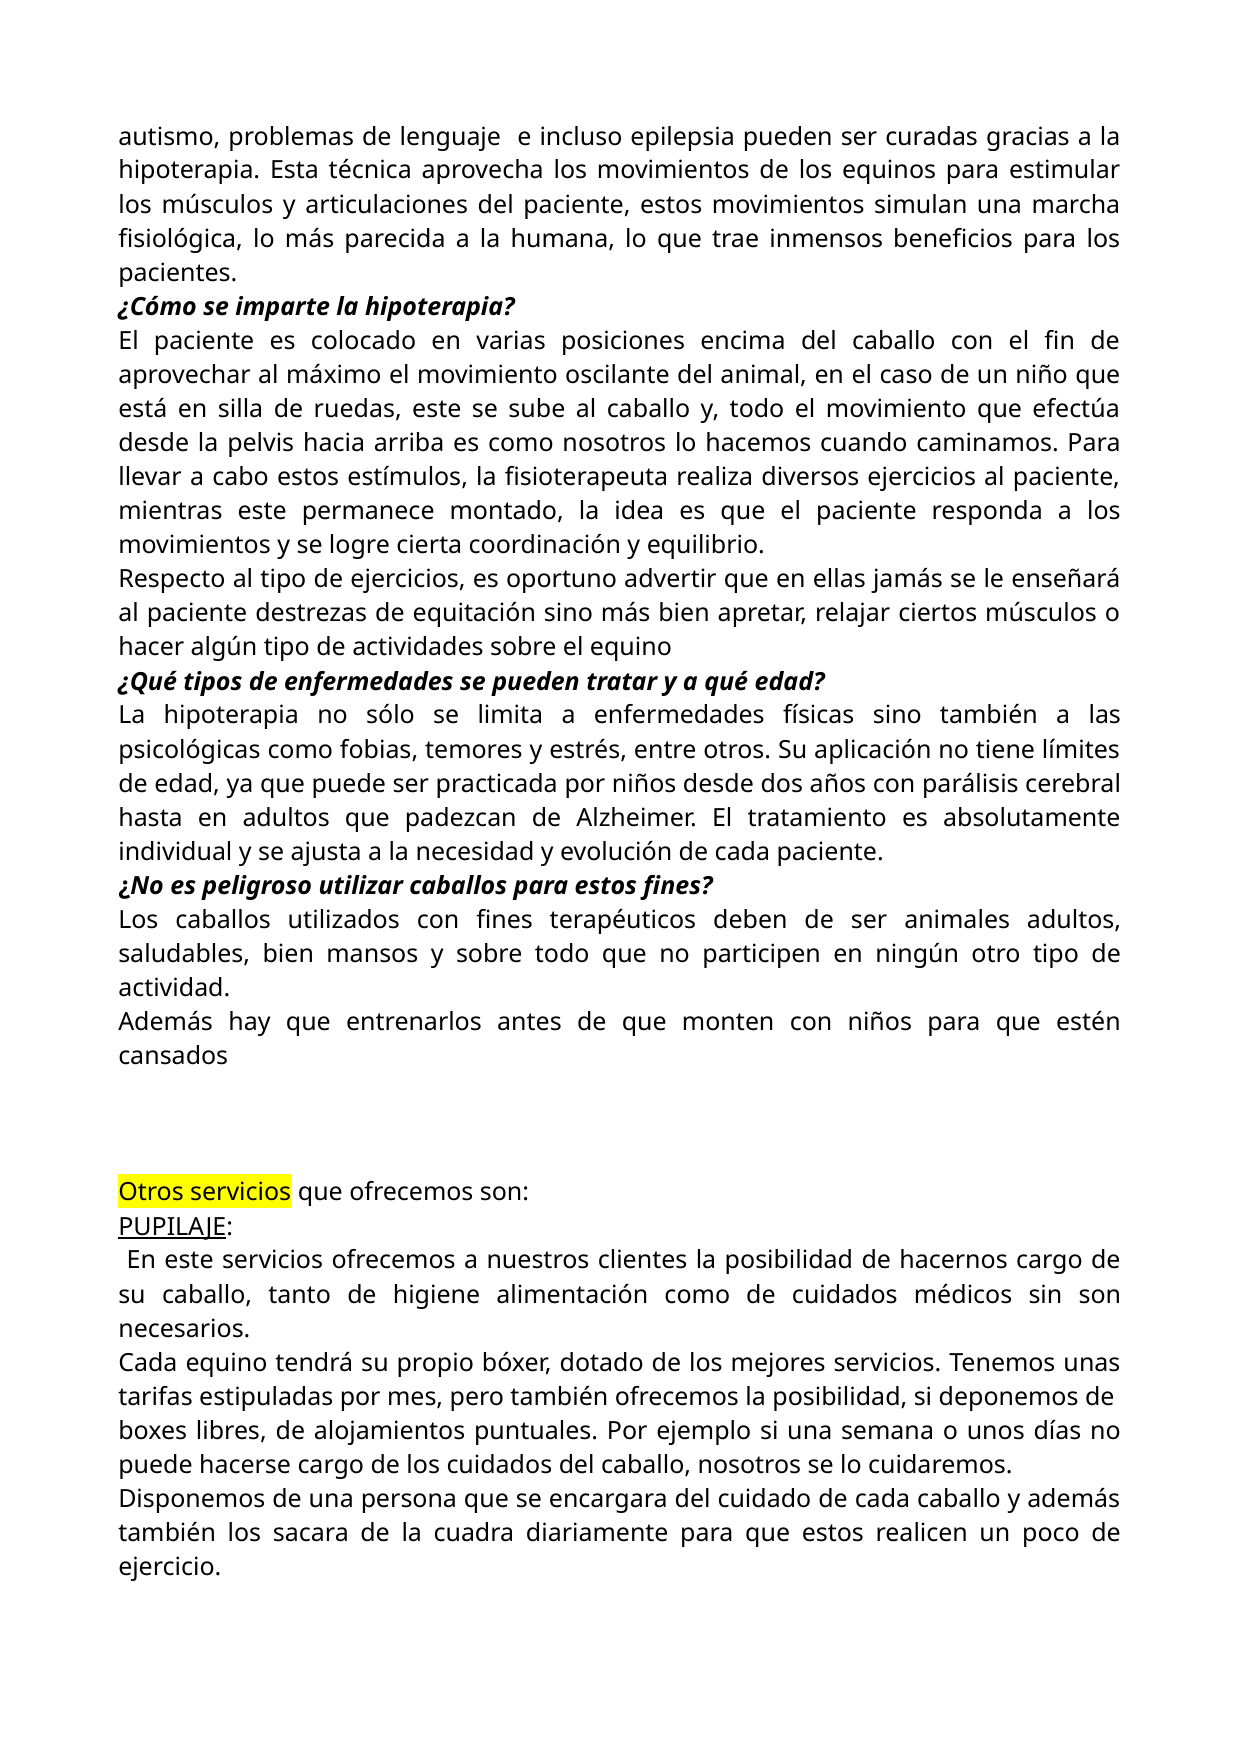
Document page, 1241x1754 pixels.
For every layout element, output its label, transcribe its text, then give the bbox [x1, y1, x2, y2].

text El paciente es colocado en varias posiciones encima del caballo con el fin de aprovechar al máximo el movimiento oscilante del animal, en el caso de un niño que está en silla de ruedas, este se sube al caballo y, todo el movimiento que efectúa desde la pelvis hacia arriba es como nosotros lo hacemos cuando caminamos. Para llevar a cabo estos estímulos, la fisioterapeuta realiza diversos ejercicios al paciente, mientras este permanece montado, la idea es que el paciente responda a los movimientos y se logre cierta coordinación y equilibrio. [118, 322, 1122, 561]
text En este servicios ofrecemos a nuestros clientes la posibilidad de hacernos cargo de su caballo, tanto de higiene alimentación como de cuidados médicos sin son necesarios. [118, 1242, 1122, 1344]
text PUPILAJE: [118, 1208, 1122, 1242]
text Disponemos de una persona que se encargara del cuidado de cada caballo y además también los sacara de la cuadra diariamente para que estos realicen un poco de ejercicio. [118, 1481, 1122, 1583]
text Respecto al tipo de ejercicios, es oportuno advertir que en ellas jamás se le enseñará al paciente destrezas de equitación sino más bien apretar, relajar ciertos músculos o hacer algún tipo de actividades sobre el equino [118, 561, 1122, 663]
text ¿No es peligroso utilizar caballos para estos fines? [118, 867, 1122, 902]
text La hipoterapia no sólo se limita a enfermedades físicas sino también a las psicológicas como fobias, temores y estrés, entre otros. Su aplicación no tiene límites de edad, ya que puede ser practicada por niños desde dos años con parálisis cerebral hasta en adultos que padezcan de Alzheimer. El tratamiento es absolutamente individual y se ajusta a la necesidad y evolución de cada paciente. [118, 697, 1122, 867]
text Otros servicios que ofrecemos son: [118, 1174, 1122, 1208]
text boxes libres, de alojamientos puntuales. Por ejemplo si una semana o unos días no puede hacerse cargo de los cuidados del caballo, nosotros se lo cuidaremos. [118, 1412, 1122, 1481]
text Además hay que entrenarlos antes de que monten con niños para que estén cansados [118, 1004, 1122, 1072]
text ¿Cómo se imparte la hipoterapia? [118, 288, 1122, 322]
text Los caballos utilizados con fines terapéuticos deben de ser animales adultos, saludables, bien mansos y sobre todo que no participen en ningún otro tipo de actividad. [118, 902, 1122, 1004]
text Cada equino tendrá su propio bóxer, dotado de los mejores servicios. Tenemos unas tarifas estipuladas por mes, pero también ofrecemos la posibilidad, si deponemos de [118, 1344, 1122, 1412]
text ¿Qué tipos de enfermedades se pueden tratar y a qué edad? [118, 663, 1122, 697]
text autismo, problemas de lenguaje e incluso epilepsia pueden ser curadas gracias a la hipoterapia. Esta técnica aprovecha los movimientos de los equinos para estimular los músculos y articulaciones del paciente, estos movimientos simulan una marcha fisiológica, lo más parecida a la humana, lo que trae inmensos beneficios para los pacientes. [118, 118, 1122, 288]
